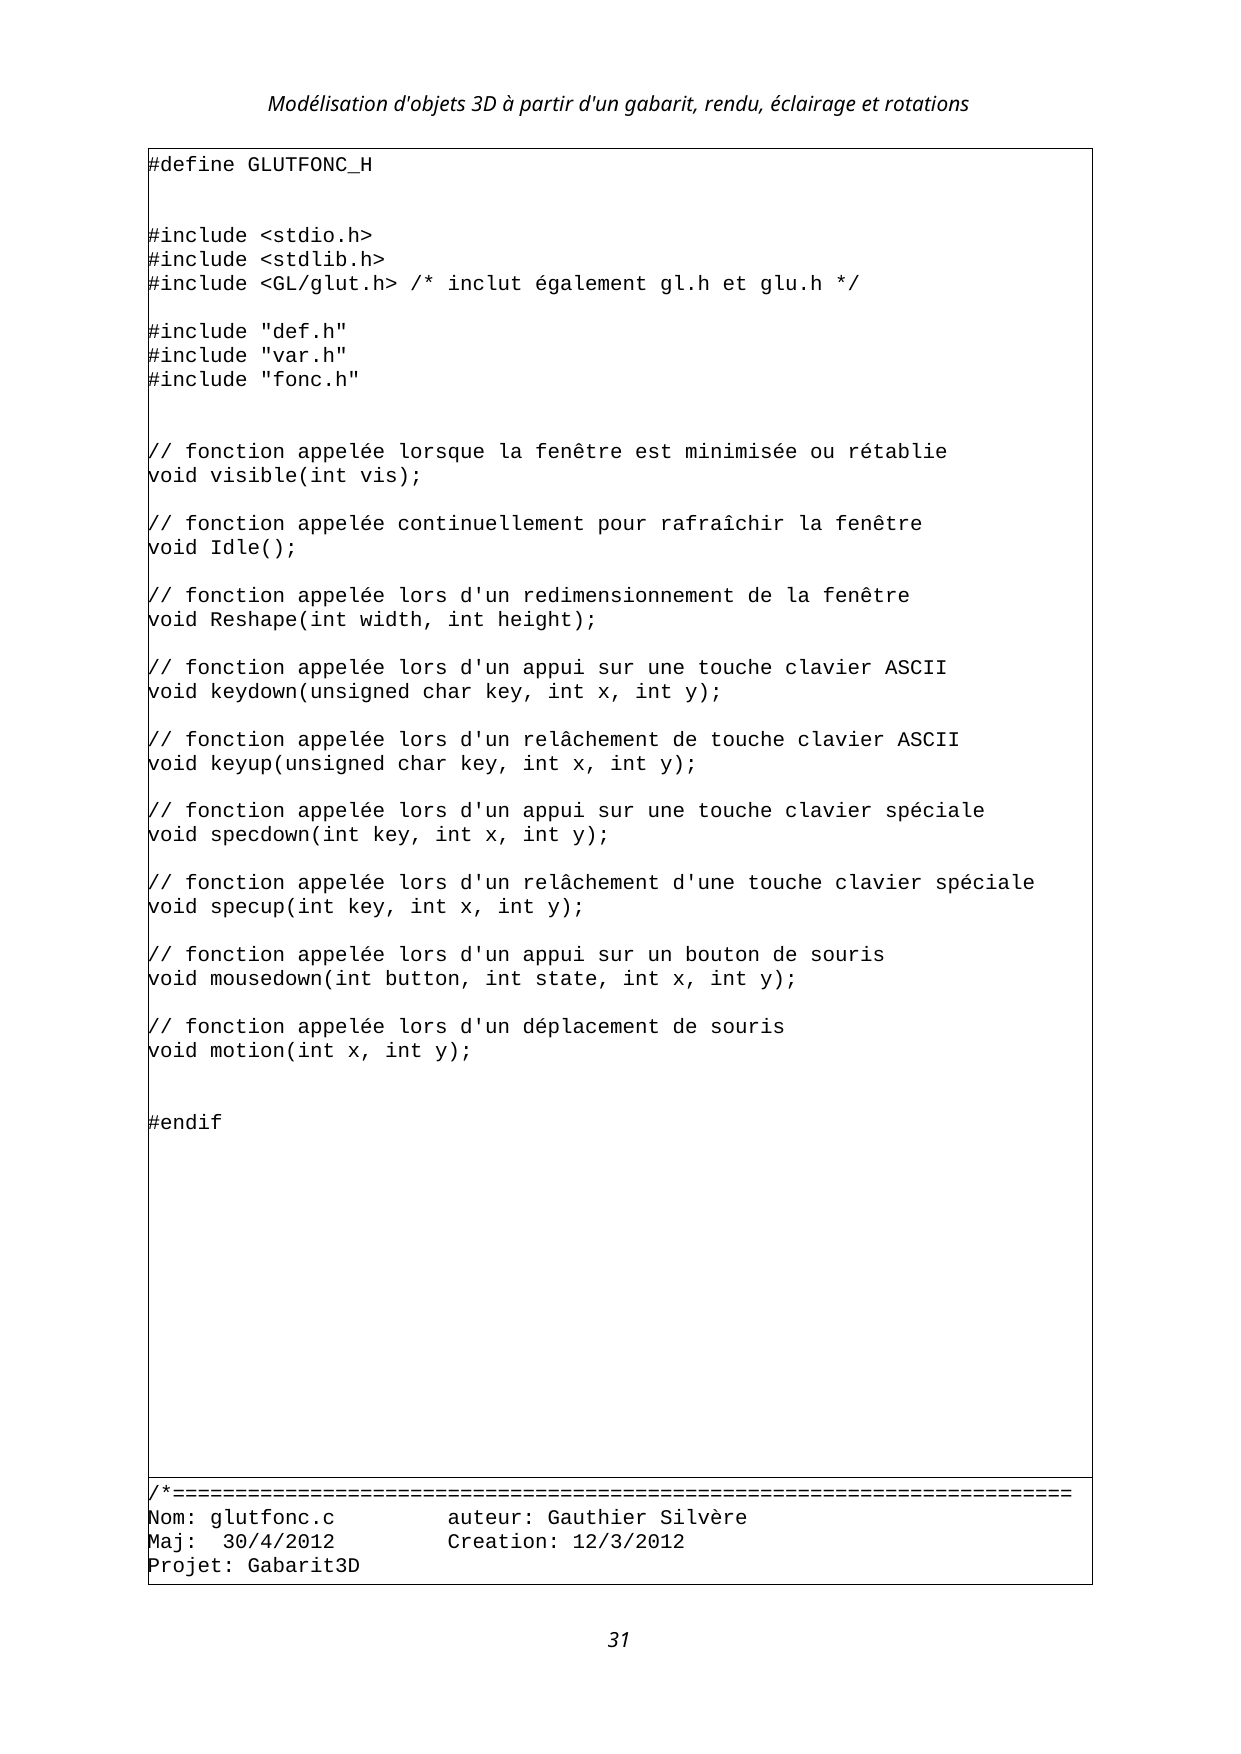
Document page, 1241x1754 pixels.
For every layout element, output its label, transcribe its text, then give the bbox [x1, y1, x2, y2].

table_cell #define GLUTFONC_H #include <stdio.h> #include <stdlib.h> #include <GL/glut.h> /* inclut également gl.h et glu.h */ #include "def.h" #include "var.h" #include "fonc.h" // fonction appelée lorsque la fenêtre est minimisée ou rétablie void visible(int vis); // fonction appelée continuellement pour rafraîchir la fenêtre void Idle(); // fonction appelée lors d'un redimensionnement de la fenêtre void Reshape(int width, int height); // fonction appelée lors d'un appui sur une touche clavier ASCII void keydown(unsigned char key, int x, int y); // fonction appelée lors d'un relâchement de touche clavier ASCII void keyup(unsigned char key, int x, int y); // fonction appelée lors d'un appui sur une touche clavier spéciale void specdown(int key, int x, int y); // fonction appelée lors d'un relâchement d'une touche clavier spéciale void specup(int key, int x, int y); // fonction appelée lors d'un appui sur un bouton de souris void mousedown(int button, int state, int x, int y); // fonction appelée lors d'un déplacement de souris void motion(int x, int y); #endif [149, 149, 1092, 1477]
table_cell /*======================================================================== Nom: glutfonc.c auteur: Gauthier Silvère Maj: 30/4/2012 Creation: 12/3/2012 Projet: Gabarit3D [149, 1478, 1092, 1584]
